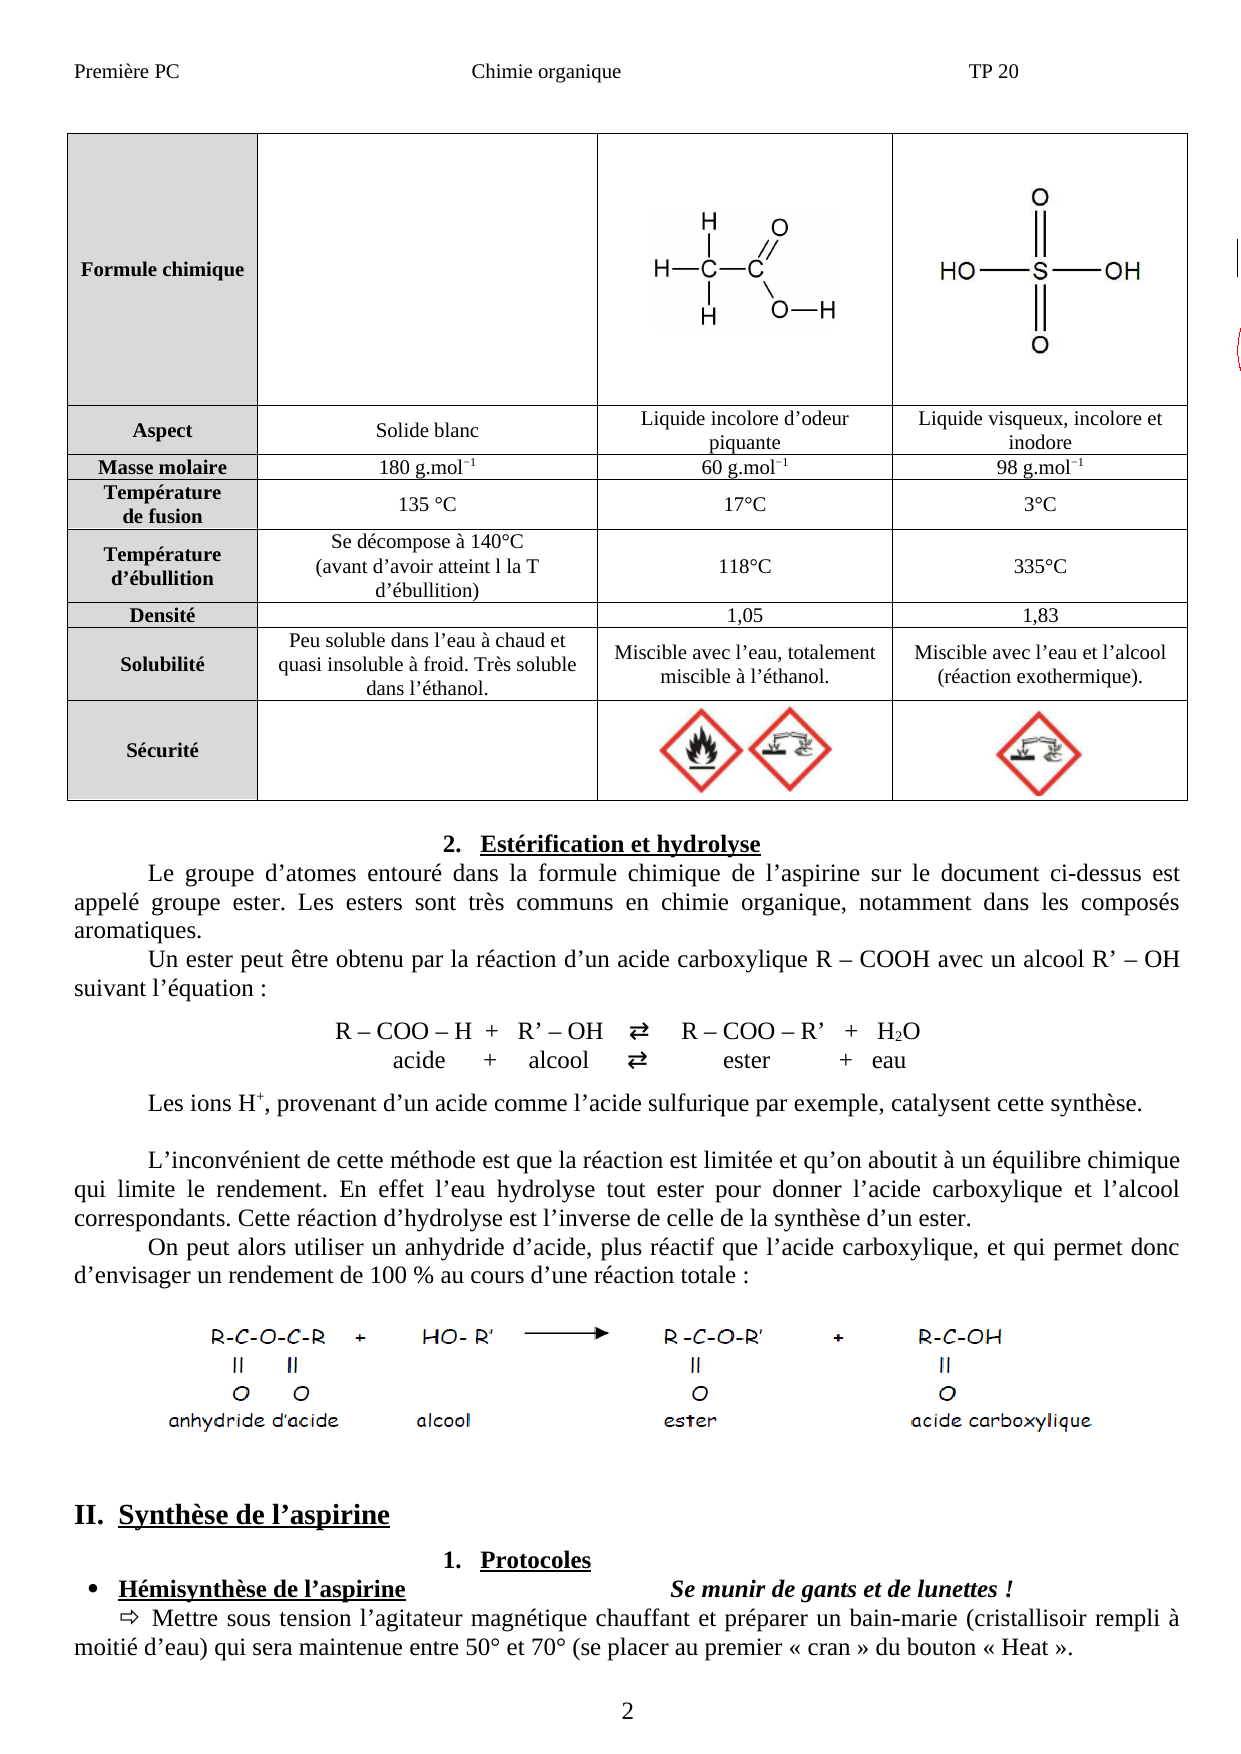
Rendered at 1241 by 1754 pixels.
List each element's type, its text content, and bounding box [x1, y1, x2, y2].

picture [153, 1318, 1102, 1440]
table_cell Température de fusion [68, 480, 257, 528]
table_cell [598, 134, 892, 405]
text L’inconvénient de cette méthode est que la réaction est limitée et qu’on aboutit à un équilibre chimique qui limite le rendement. En effet l’eau hydrolyse tout ester pour donner l’acide carboxylique et l’alcool correspondants. Cette réaction d’hydrolyse est l’inverse de celle de la synthèse d’un ester. [74, 1146, 1181, 1232]
picture [653, 208, 836, 330]
list Hémisynthèse de l’aspirine Se munir de gants et de lunettes ! [89, 1574, 1181, 1603]
text  Mettre sous tension l’agitateur magnétique chauffant et préparer un bain-marie (cristallisoir rempli à moitié d’eau) qui sera maintenue entre 50° et 70° (se placer au premier « cran » du bouton « Heat ». [74, 1603, 1181, 1660]
table_cell Température d’ébullition [68, 530, 257, 602]
text R – COO – H + R’ – OH  R – COO – R’ + H2O [74, 1016, 1181, 1045]
picture [991, 704, 1089, 796]
text Un ester peut être obtenu par la réaction d’un acide carboxylique R – COOH avec un alcool R’ – OH suivant l’équation : [74, 944, 1181, 1002]
picture [651, 701, 839, 800]
table_cell Se décompose à 140°C (avant d’avoir atteint l la T d’ébullition) [258, 530, 597, 602]
table_cell 98 g.mol−1 [893, 455, 1187, 479]
table_cell Masse molaire [68, 455, 257, 479]
table_cell 180 g.mol−1 [258, 455, 597, 479]
table_cell 1,83 [893, 603, 1187, 627]
table_cell 60 g.mol−1 [598, 455, 892, 479]
table_cell 1,05 [598, 603, 892, 627]
table_cell Liquide visqueux, incolore et inodore [893, 406, 1187, 454]
table_cell Sécurité [68, 701, 257, 799]
table_cell Peu soluble dans l’eau à chaud et quasi insoluble à froid. Très soluble dans l’éthanol. [258, 628, 597, 700]
table_cell Miscible avec l’eau et l’alcool (réaction exothermique). [893, 628, 1187, 700]
table_cell 17°C [598, 480, 892, 528]
text acide + alcool  ester + eau [74, 1045, 1181, 1074]
table_cell [258, 134, 597, 405]
table_cell [893, 701, 1187, 799]
table_cell 135 °C [258, 480, 597, 528]
table_cell Solide blanc [258, 406, 597, 454]
list Protocoles [443, 1545, 1181, 1574]
table_cell 3°C [893, 480, 1187, 528]
table_cell Aspect [68, 406, 257, 454]
table_cell Liquide incolore d’odeur piquante [598, 406, 892, 454]
table_cell 118°C [598, 530, 892, 602]
table_cell Solubilité [68, 628, 257, 700]
text On peut alors utiliser un anhydride d’acide, plus réactif que l’acide carboxylique, et qui permet donc d’envisager un rendement de 100 % au cours d’une réaction totale : [74, 1232, 1181, 1289]
picture [934, 181, 1146, 358]
table_cell [839, 701, 892, 799]
table_cell Miscible avec l’eau, totalement miscible à l’éthanol. [598, 628, 892, 700]
table_cell 335°C [893, 530, 1187, 602]
text Le groupe d’atomes entouré dans la formule chimique de l’aspirine sur le document ci-dessus est appelé groupe ester. Les esters sont très communs en chimie organique, notamment dans les composés aromatiques. [74, 858, 1181, 944]
table_cell [258, 603, 597, 627]
list Synthèse de l’aspirine [74, 1497, 1181, 1531]
table_cell [893, 134, 1187, 405]
table_cell Formule chimique [68, 134, 257, 405]
table_cell [258, 701, 597, 799]
table_cell Densité [68, 603, 257, 627]
text Les ions H+, provenant d’un acide comme l’acide sulfurique par exemple, catalysent cette synthèse. [74, 1088, 1181, 1117]
list Estérification et hydrolyse [443, 829, 1181, 858]
table_cell [598, 701, 651, 799]
